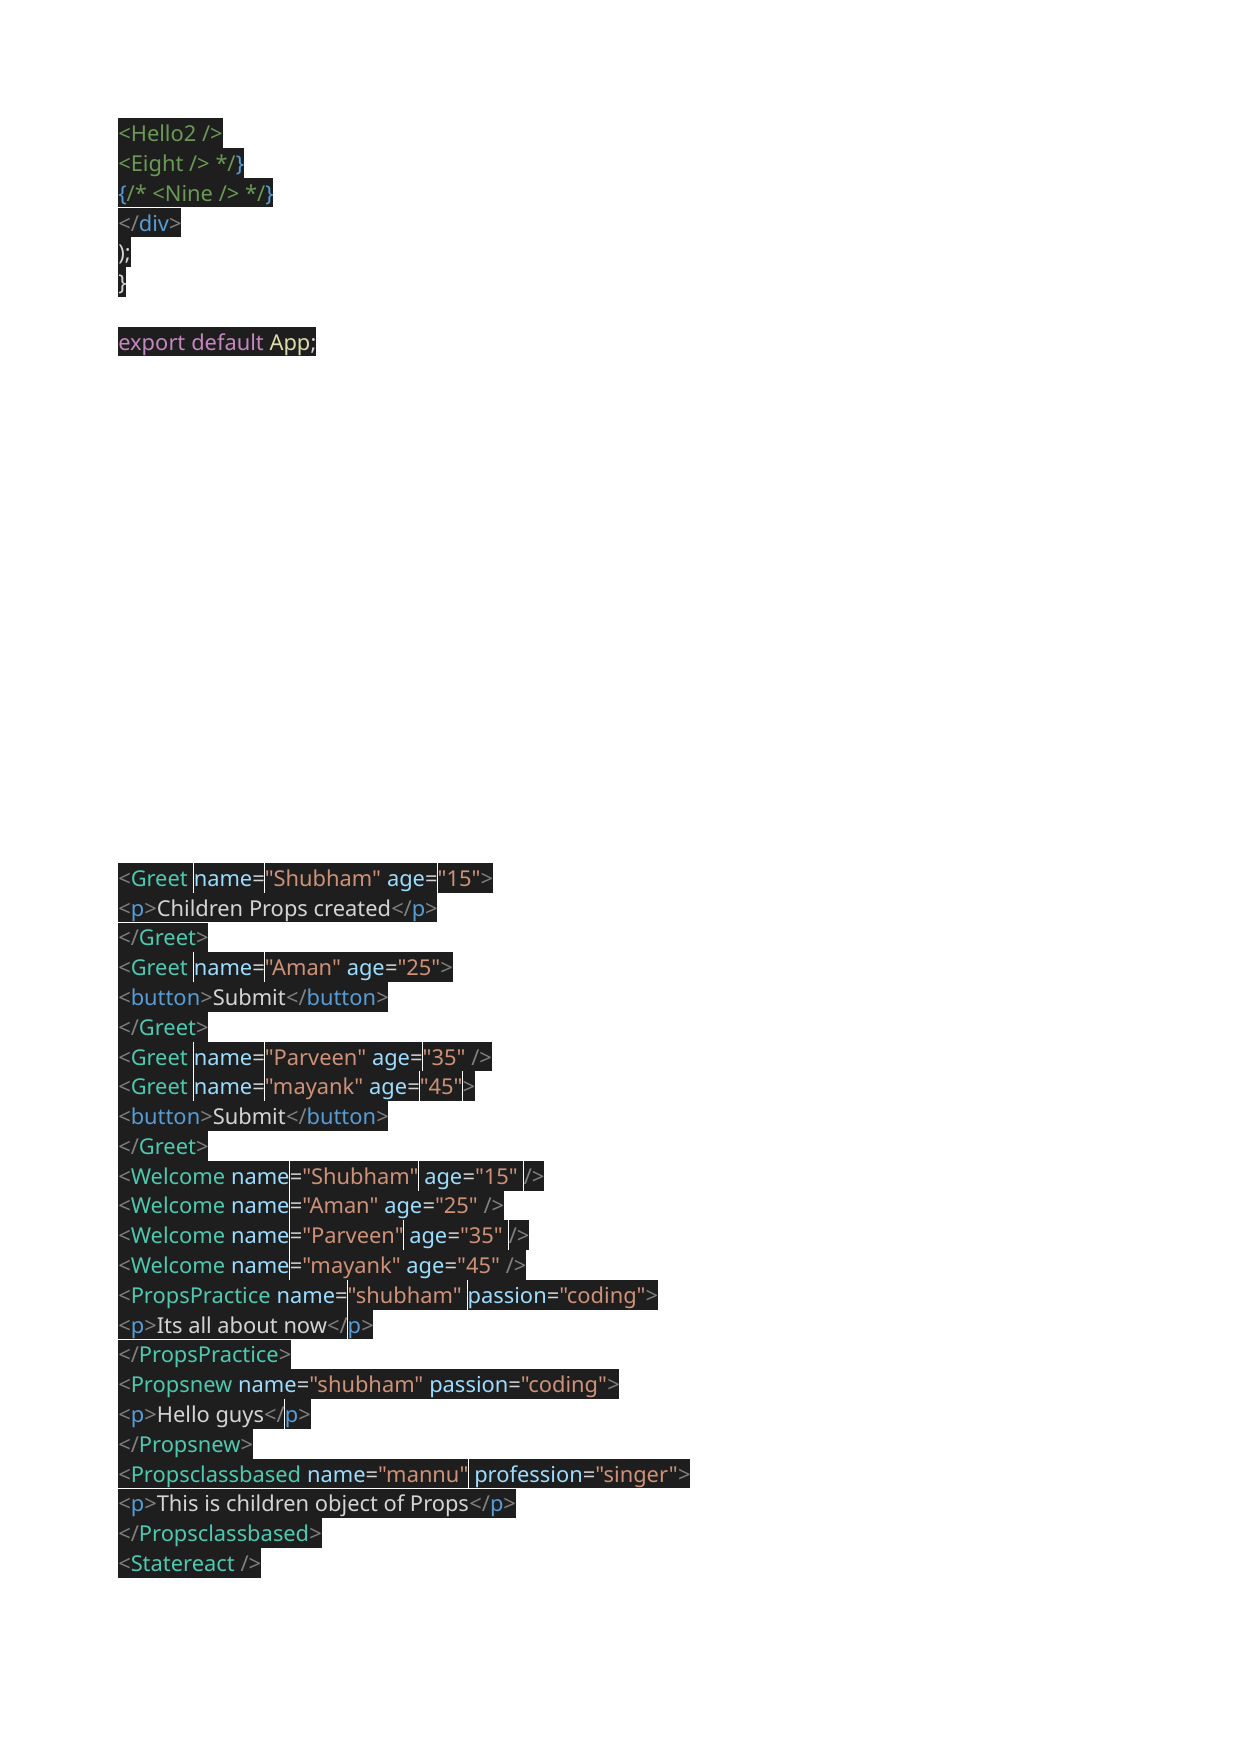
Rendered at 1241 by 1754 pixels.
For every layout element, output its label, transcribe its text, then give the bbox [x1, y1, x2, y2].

text </Greet> [118, 1131, 1122, 1161]
text <PropsPractice name="shubham" passion="coding"> [118, 1280, 1122, 1310]
text <Greet name="Shubham" age="15"> [118, 863, 1122, 893]
text <button>Submit</button> [118, 1101, 1122, 1131]
text <p>Children Props created</p> [118, 893, 1122, 922]
text </Greet> [118, 1012, 1122, 1042]
text export default App; [118, 327, 1122, 356]
text <Propsclassbased name="mannu" profession="singer"> [118, 1459, 1122, 1488]
text </div> [118, 207, 1122, 237]
text </Propsclassbased> [118, 1518, 1122, 1548]
text <p>Hello guys</p> [118, 1399, 1122, 1429]
text <Greet name="mayank" age="45"> [118, 1071, 1122, 1101]
text <Propsnew name="shubham" passion="coding"> [118, 1369, 1122, 1399]
text <Greet name="Aman" age="25"> [118, 952, 1122, 982]
text <Hello2 /> [118, 118, 1122, 148]
text <Eight /> */} [118, 148, 1122, 178]
text <Greet name="Parveen" age="35" /> [118, 1042, 1122, 1071]
text <p>This is children object of Props</p> [118, 1488, 1122, 1518]
text </PropsPractice> [118, 1339, 1122, 1369]
text </Propsnew> [118, 1429, 1122, 1459]
text <Welcome name="Shubham" age="15" /> [118, 1161, 1122, 1191]
text <Welcome name="Parveen" age="35" /> [118, 1220, 1122, 1250]
text <Welcome name="Aman" age="25" /> [118, 1191, 1122, 1220]
text {/* <Nine /> */} [118, 178, 1122, 207]
text ); [118, 237, 1122, 267]
text </Greet> [118, 922, 1122, 952]
text <Statereact /> [118, 1548, 1122, 1578]
text <Welcome name="mayank" age="45" /> [118, 1250, 1122, 1280]
text <p>Its all about now</p> [118, 1310, 1122, 1339]
text <button>Submit</button> [118, 982, 1122, 1012]
text } [118, 267, 1122, 297]
